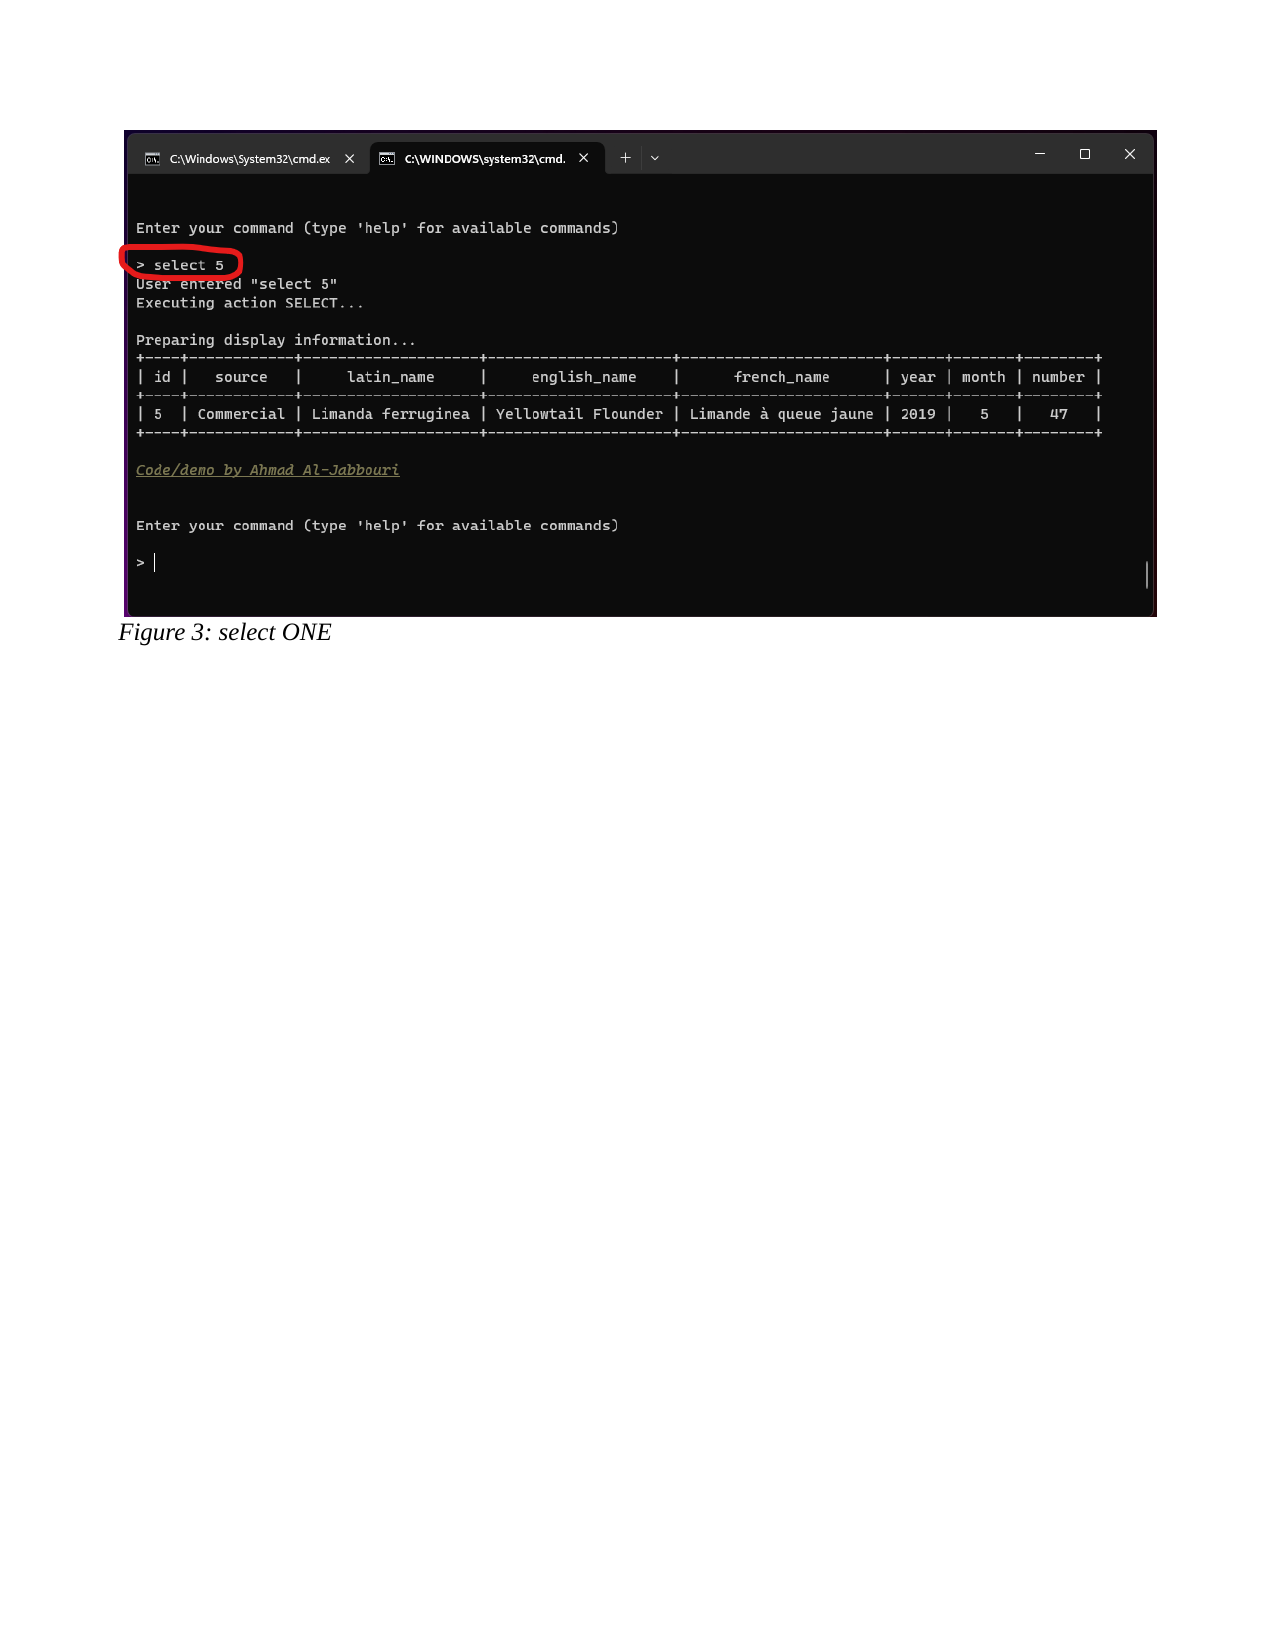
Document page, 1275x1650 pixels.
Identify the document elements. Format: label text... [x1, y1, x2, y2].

picture [118, 130, 1157, 617]
text Figure 3: select ONE [118, 617, 1157, 646]
